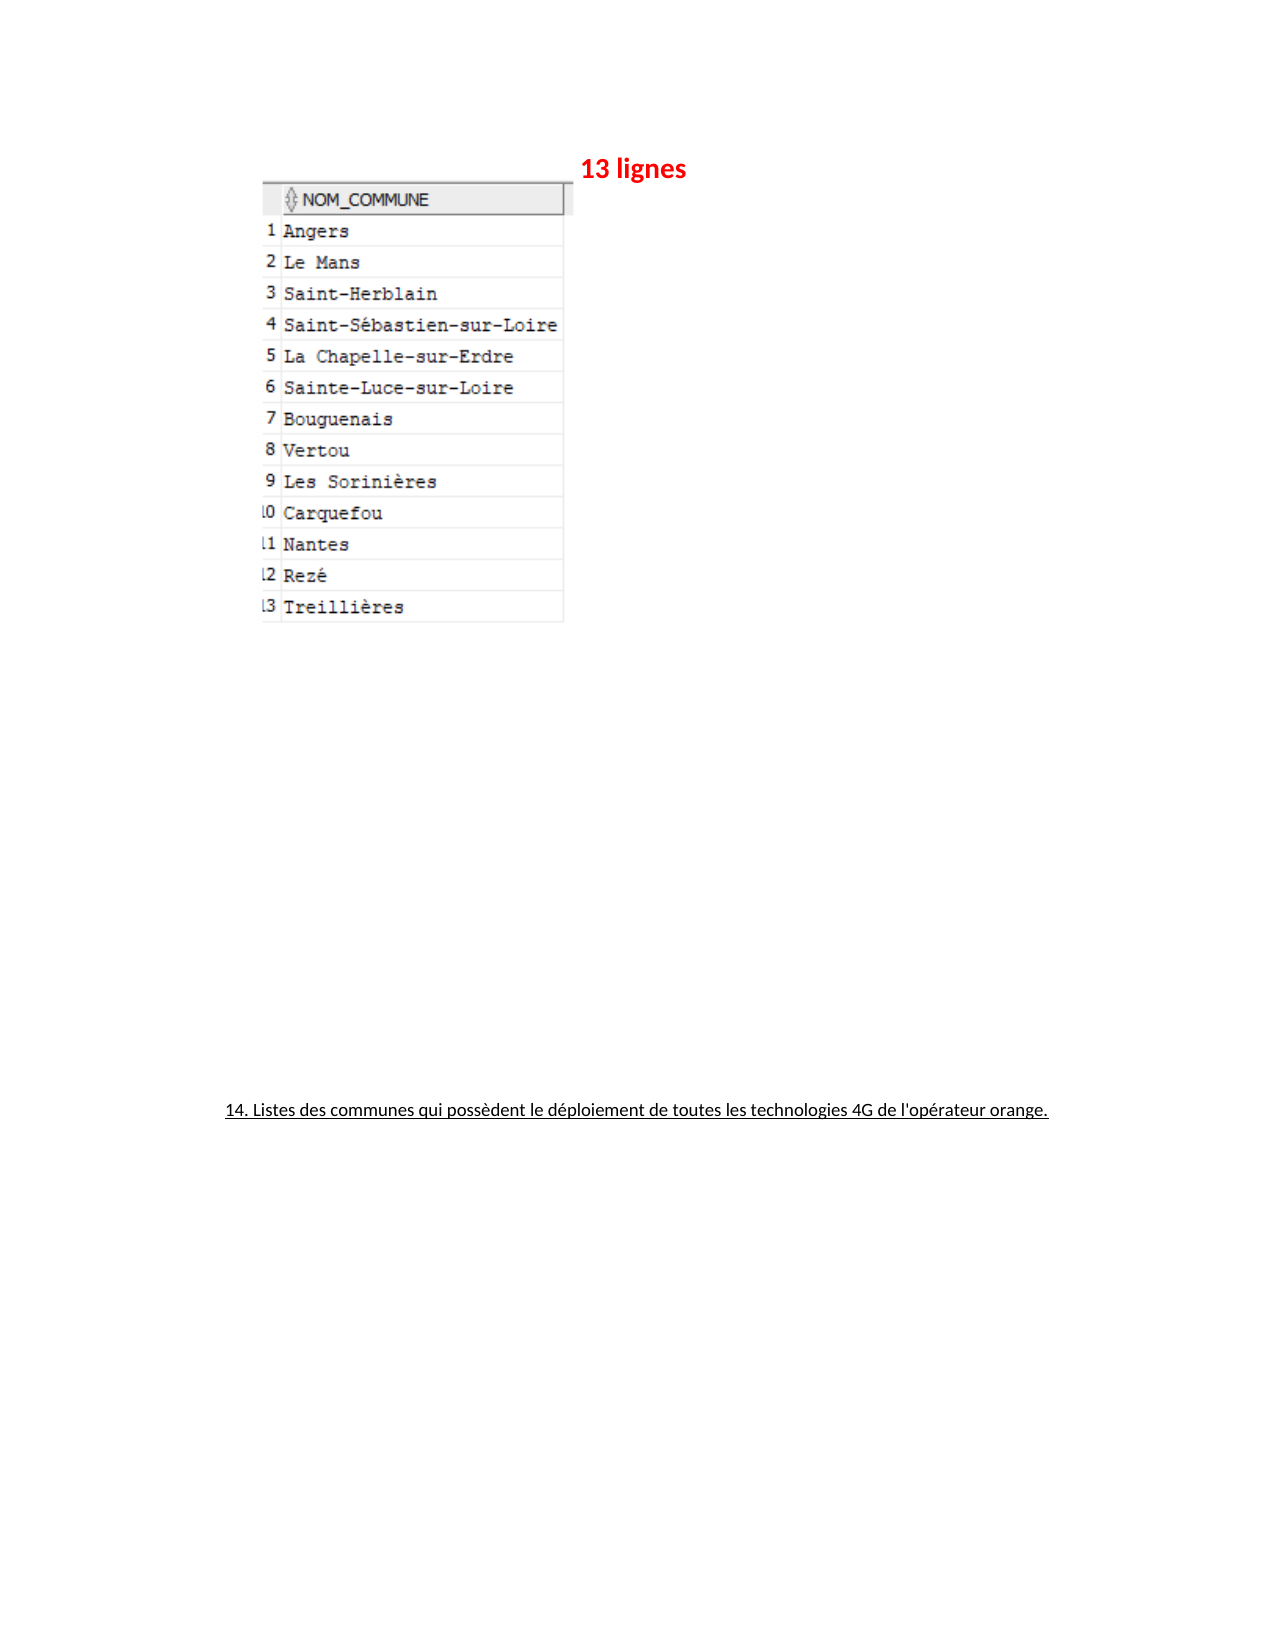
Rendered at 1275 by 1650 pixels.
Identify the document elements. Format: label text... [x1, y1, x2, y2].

text 14. Listes des communes qui possèdent le déploiement de toutes les technologies 4G de l'opérateur orange. [150, 1098, 1125, 1121]
list 13 lignes [262, 150, 1125, 647]
